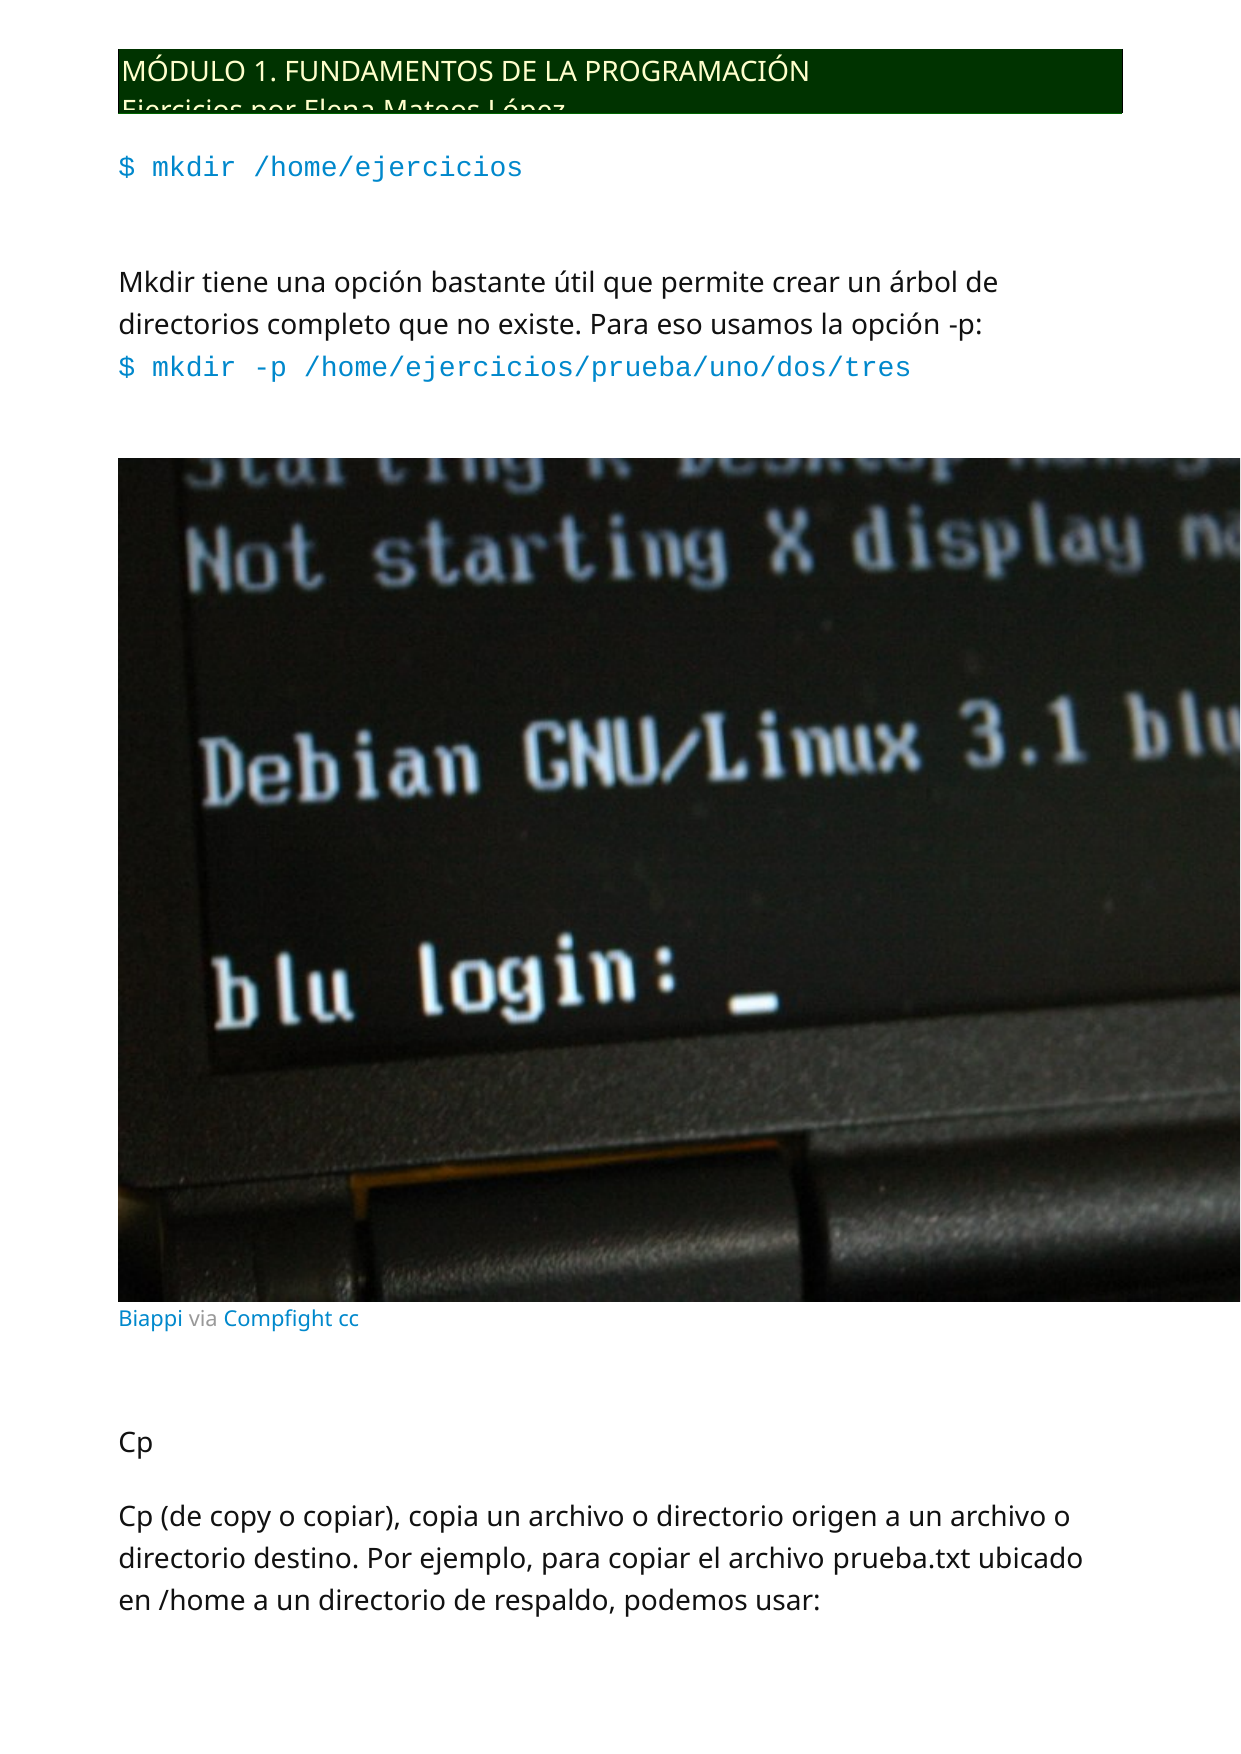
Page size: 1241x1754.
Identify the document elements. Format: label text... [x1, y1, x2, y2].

text Mkdir tiene una opción bastante útil que permite crear un árbol de directorios completo que no existe. Para eso usamos la opción -p: [118, 258, 1122, 342]
text $ mkdir -p /home/ejercicios/prueba/uno/dos/tres [118, 342, 1122, 384]
text Biappi via Compfight cc [118, 1302, 1122, 1333]
picture [118, 458, 1241, 1302]
text Cp (de copy o copiar), copia un archivo o directorio origen a un archivo o directorio destino. Por ejemplo, para copiar el archivo prueba.txt ubicado en /home a un directorio de respaldo, podemos usar: [118, 1492, 1122, 1619]
text $ mkdir /home/ejercicios [118, 142, 1122, 184]
subtitle Cp [118, 1396, 1122, 1461]
